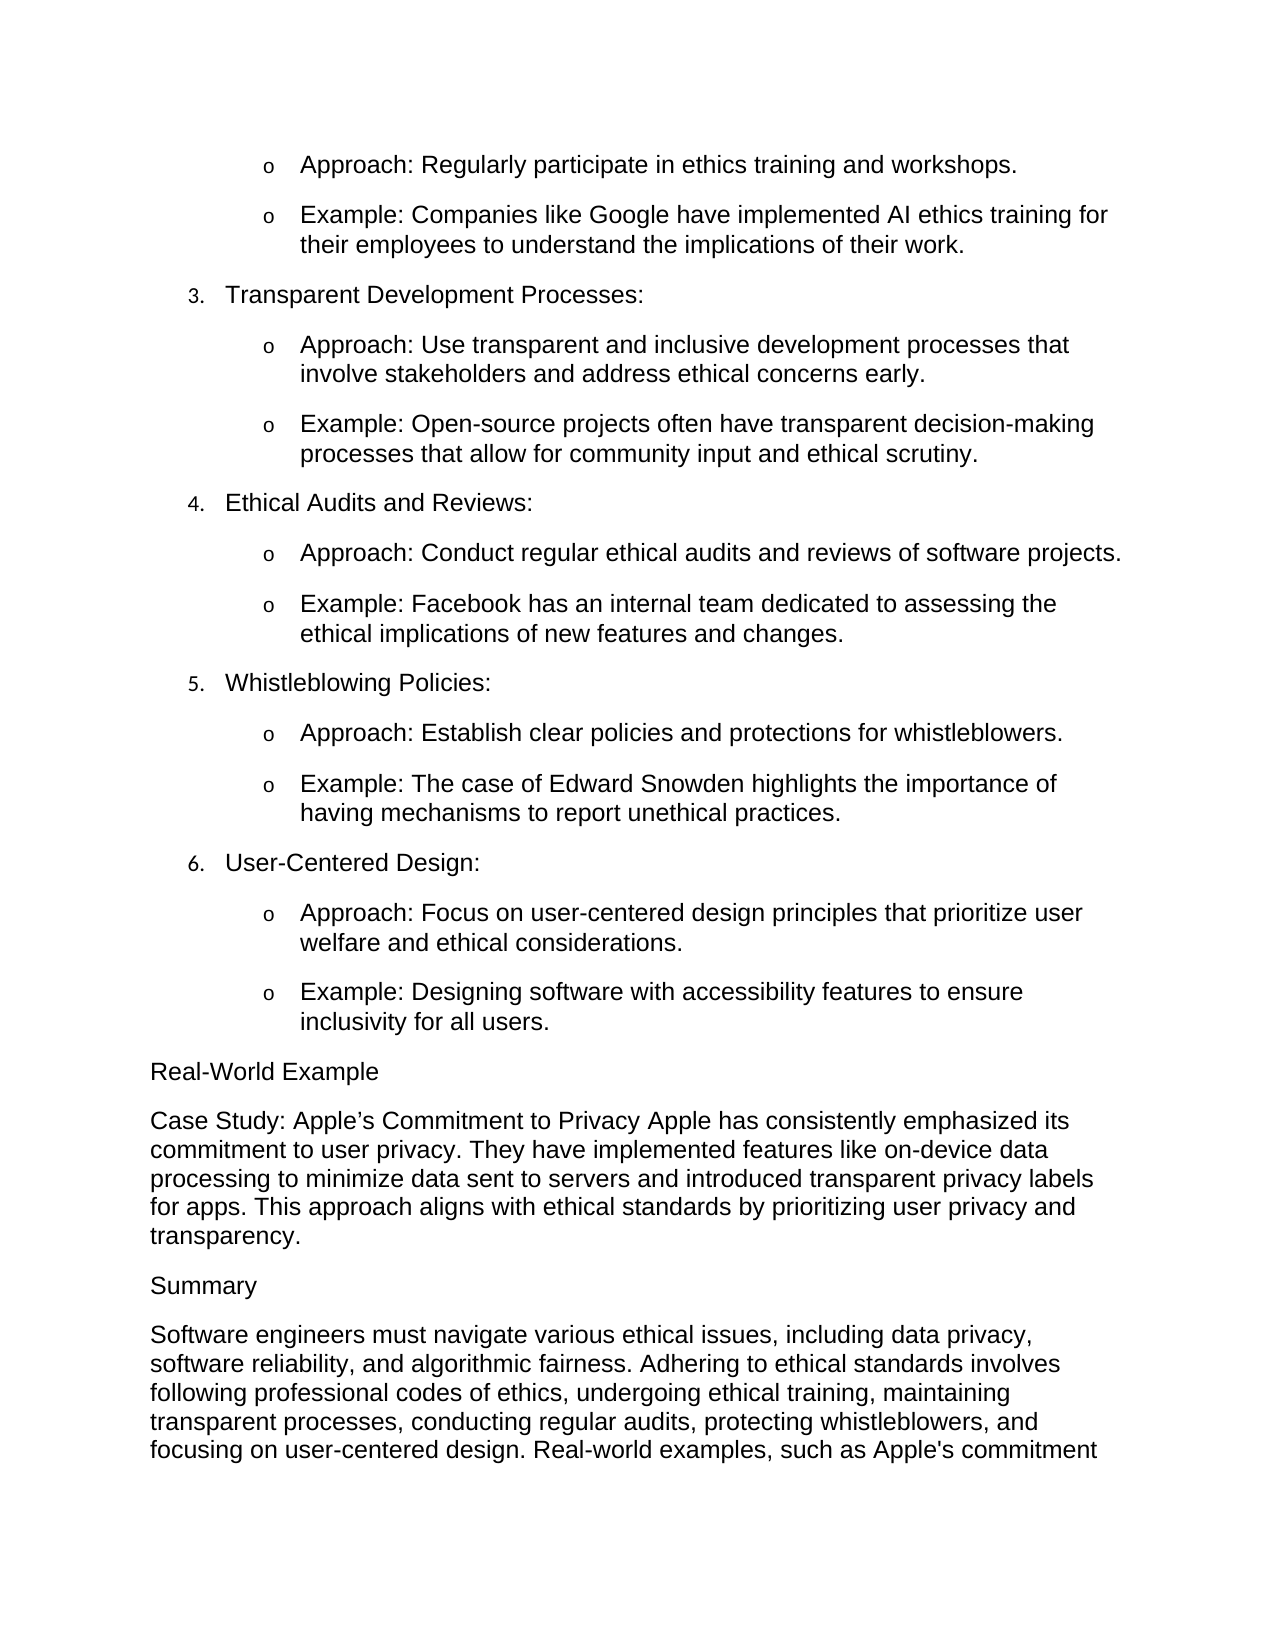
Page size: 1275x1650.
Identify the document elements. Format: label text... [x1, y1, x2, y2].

list Approach: Establish clear policies and protections for whistleblowers. [262, 718, 1125, 748]
text Summary [150, 1271, 1125, 1299]
list Approach: Use transparent and inclusive development processes that involve stakeholders and address ethical concerns early. [262, 330, 1125, 388]
list Approach: Regularly participate in ethics training and workshops. [262, 150, 1125, 180]
list Example: Companies like Google have implemented AI ethics training for their employees to understand the implications of their work. [262, 201, 1125, 259]
list Ethical Audits and Reviews: [187, 488, 1125, 517]
list Example: The case of Edward Snowden highlights the importance of having mechanisms to report unethical practices. [262, 769, 1125, 827]
text Case Study: Apple’s Commitment to Privacy Apple has consistently emphasized its commitment to user privacy. They have implemented features like on-device data processing to minimize data sent to servers and introduced transparent privacy labels for apps. This approach aligns with ethical standards by prioritizing user privacy and transparency. [150, 1106, 1125, 1250]
list Transparent Development Processes: [187, 280, 1125, 309]
list Example: Facebook has an internal team dedicated to assessing the ethical implications of new features and changes. [262, 589, 1125, 647]
list User-Centered Design: [187, 848, 1125, 877]
list Example: Designing software with accessibility features to ensure inclusivity for all users. [262, 977, 1125, 1036]
list Approach: Conduct regular ethical audits and reviews of software projects. [262, 538, 1125, 568]
list Whistleblowing Policies: [187, 668, 1125, 697]
list Example: Open-source projects often have transparent decision-making processes that allow for community input and ethical scrutiny. [262, 409, 1125, 467]
text Software engineers must navigate various ethical issues, including data privacy, software reliability, and algorithmic fairness. Adhering to ethical standards involves following professional codes of ethics, undergoing ethical training, maintaining transparent processes, conducting regular audits, protecting whistleblowers, and focusing on user-centered design. Real-world examples, such as Apple's commitment [150, 1320, 1125, 1464]
text Real-World Example [150, 1056, 1125, 1085]
list Approach: Focus on user-centered design principles that prioritize user welfare and ethical considerations. [262, 898, 1125, 956]
